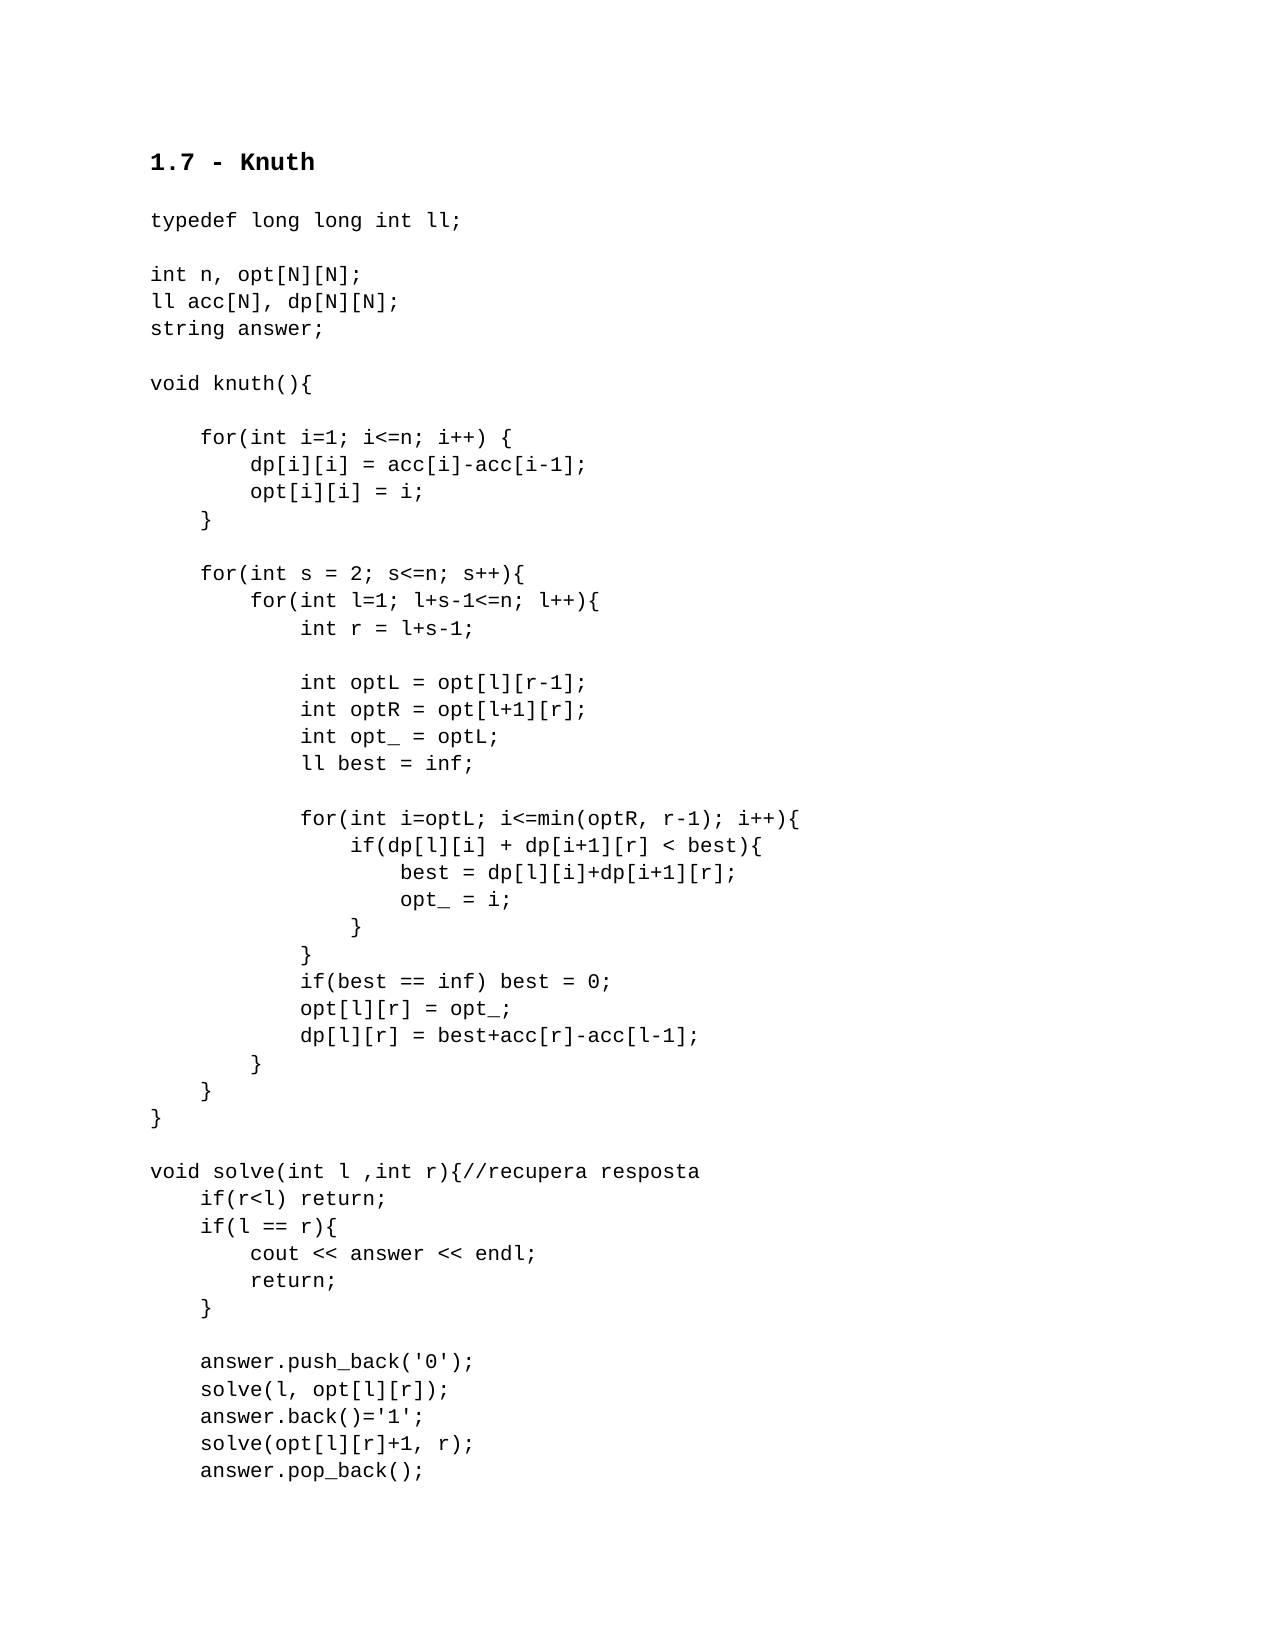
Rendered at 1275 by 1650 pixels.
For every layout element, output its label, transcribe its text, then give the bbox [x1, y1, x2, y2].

text } [150, 1080, 1125, 1103]
text } [150, 944, 1125, 967]
text solve(opt[l][r]+1, r); [150, 1433, 1125, 1457]
text } [150, 1297, 1125, 1321]
text best = dp[l][i]+dp[i+1][r]; [150, 862, 1125, 886]
text answer.back()='1'; [150, 1406, 1125, 1429]
text 1.7 - Knuth [150, 150, 1125, 178]
text int optL = opt[l][r-1]; [150, 672, 1125, 696]
text if(best == inf) best = 0; [150, 971, 1125, 994]
text for(int i=optL; i<=min(optR, r-1); i++){ [150, 808, 1125, 831]
text for(int s = 2; s<=n; s++){ [150, 563, 1125, 587]
text opt_ = i; [150, 889, 1125, 913]
text answer.pop_back(); [150, 1460, 1125, 1484]
text string answer; [150, 318, 1125, 342]
text void solve(int l ,int r){//recupera resposta [150, 1161, 1125, 1185]
text } [150, 509, 1125, 532]
text typedef long long int ll; [150, 210, 1125, 233]
text ll acc[N], dp[N][N]; [150, 291, 1125, 315]
text cout << answer << endl; [150, 1243, 1125, 1266]
text if(r<l) return; [150, 1188, 1125, 1212]
text for(int i=1; i<=n; i++) { [150, 427, 1125, 451]
text } [150, 917, 1125, 940]
text opt[l][r] = opt_; [150, 998, 1125, 1022]
text int r = l+s-1; [150, 617, 1125, 641]
text answer.push_back('0'); [150, 1352, 1125, 1375]
text if(l == r){ [150, 1216, 1125, 1239]
text int n, opt[N][N]; [150, 264, 1125, 288]
text solve(l, opt[l][r]); [150, 1379, 1125, 1402]
text dp[l][r] = best+acc[r]-acc[l-1]; [150, 1025, 1125, 1049]
text opt[i][i] = i; [150, 482, 1125, 505]
text int opt_ = optL; [150, 726, 1125, 750]
text } [150, 1107, 1125, 1131]
text void knuth(){ [150, 373, 1125, 396]
text } [150, 1052, 1125, 1076]
text return; [150, 1270, 1125, 1294]
text for(int l=1; l+s-1<=n; l++){ [150, 590, 1125, 614]
text ll best = inf; [150, 753, 1125, 777]
text dp[i][i] = acc[i]-acc[i-1]; [150, 454, 1125, 478]
text if(dp[l][i] + dp[i+1][r] < best){ [150, 835, 1125, 859]
text int optR = opt[l+1][r]; [150, 699, 1125, 723]
